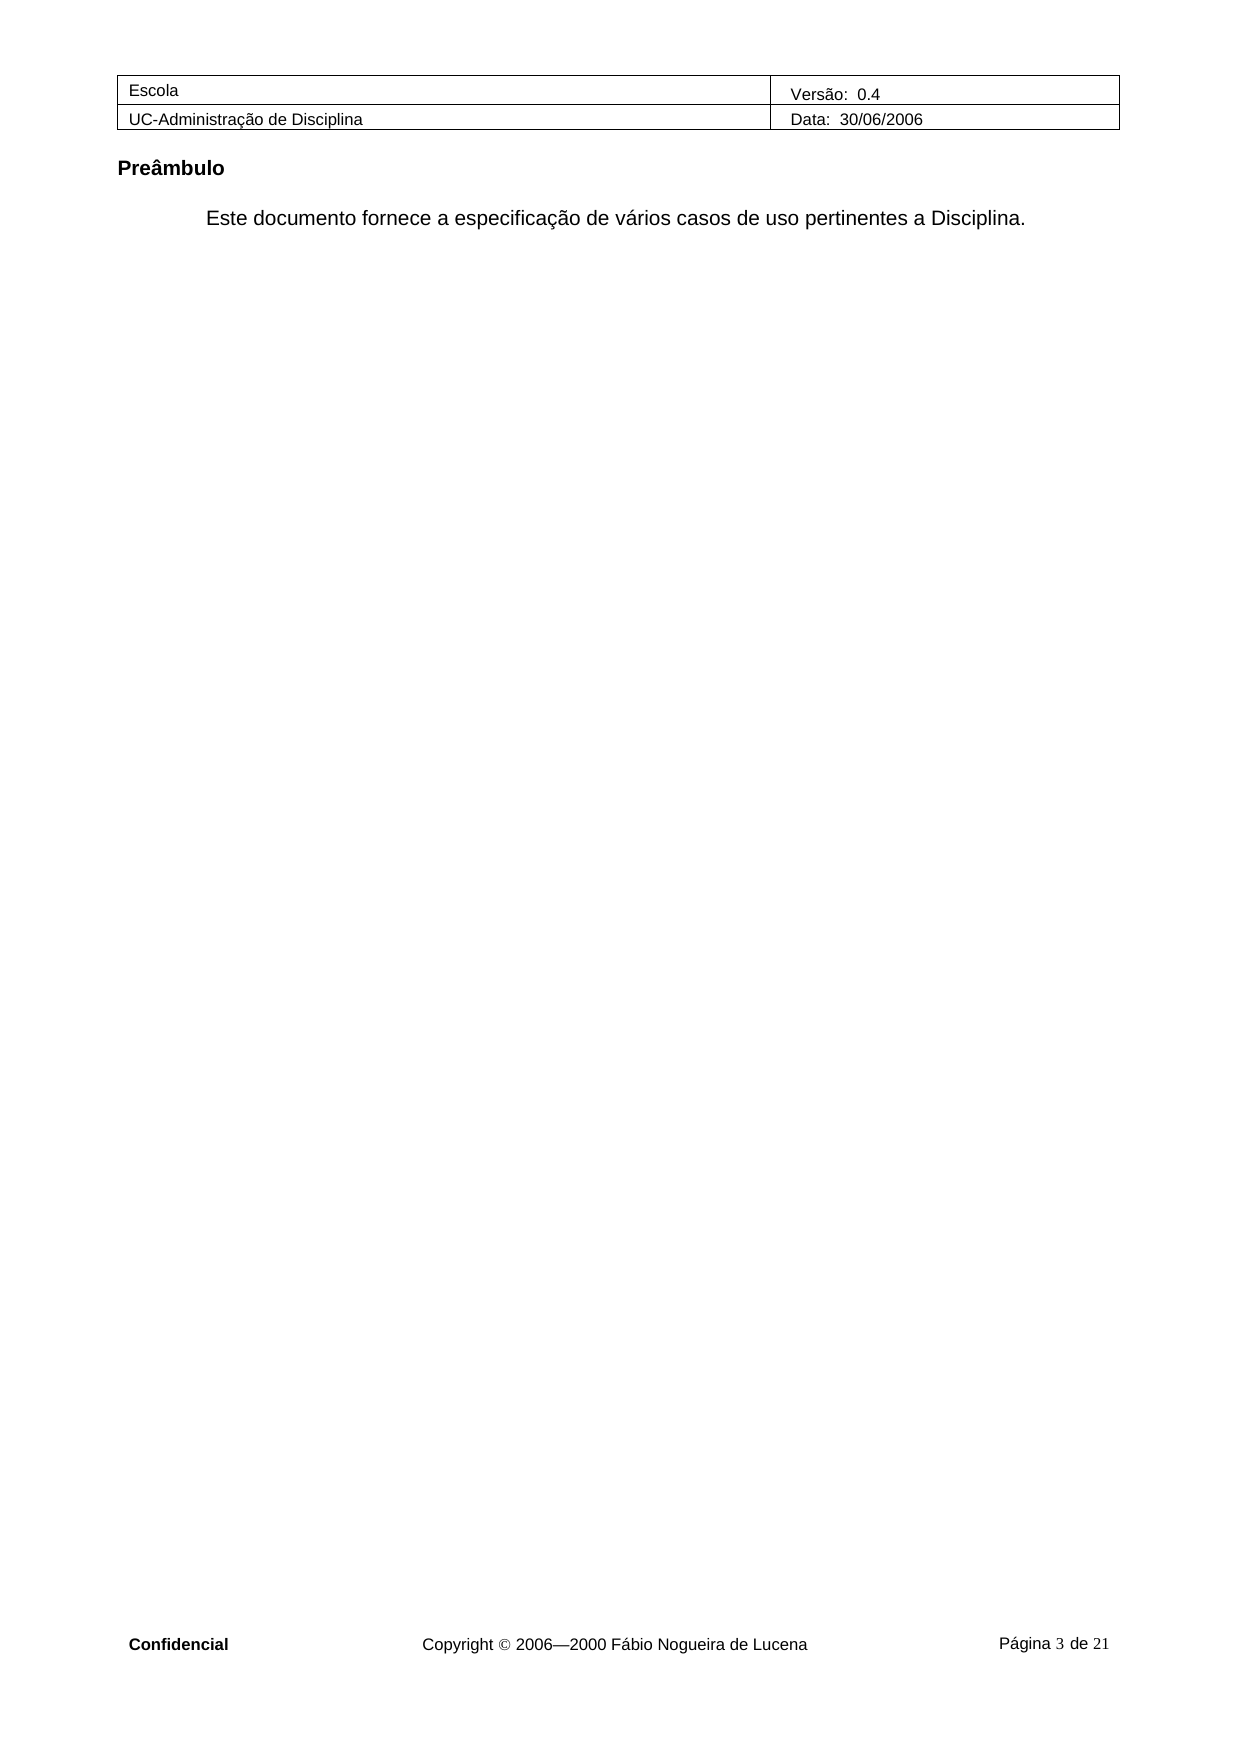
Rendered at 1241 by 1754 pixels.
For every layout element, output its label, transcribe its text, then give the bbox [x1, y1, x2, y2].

text Este documento fornece a especificação de vários casos de uso pertinentes a Disciplina. [117, 204, 1120, 229]
text Preâmbulo [117, 154, 1120, 179]
